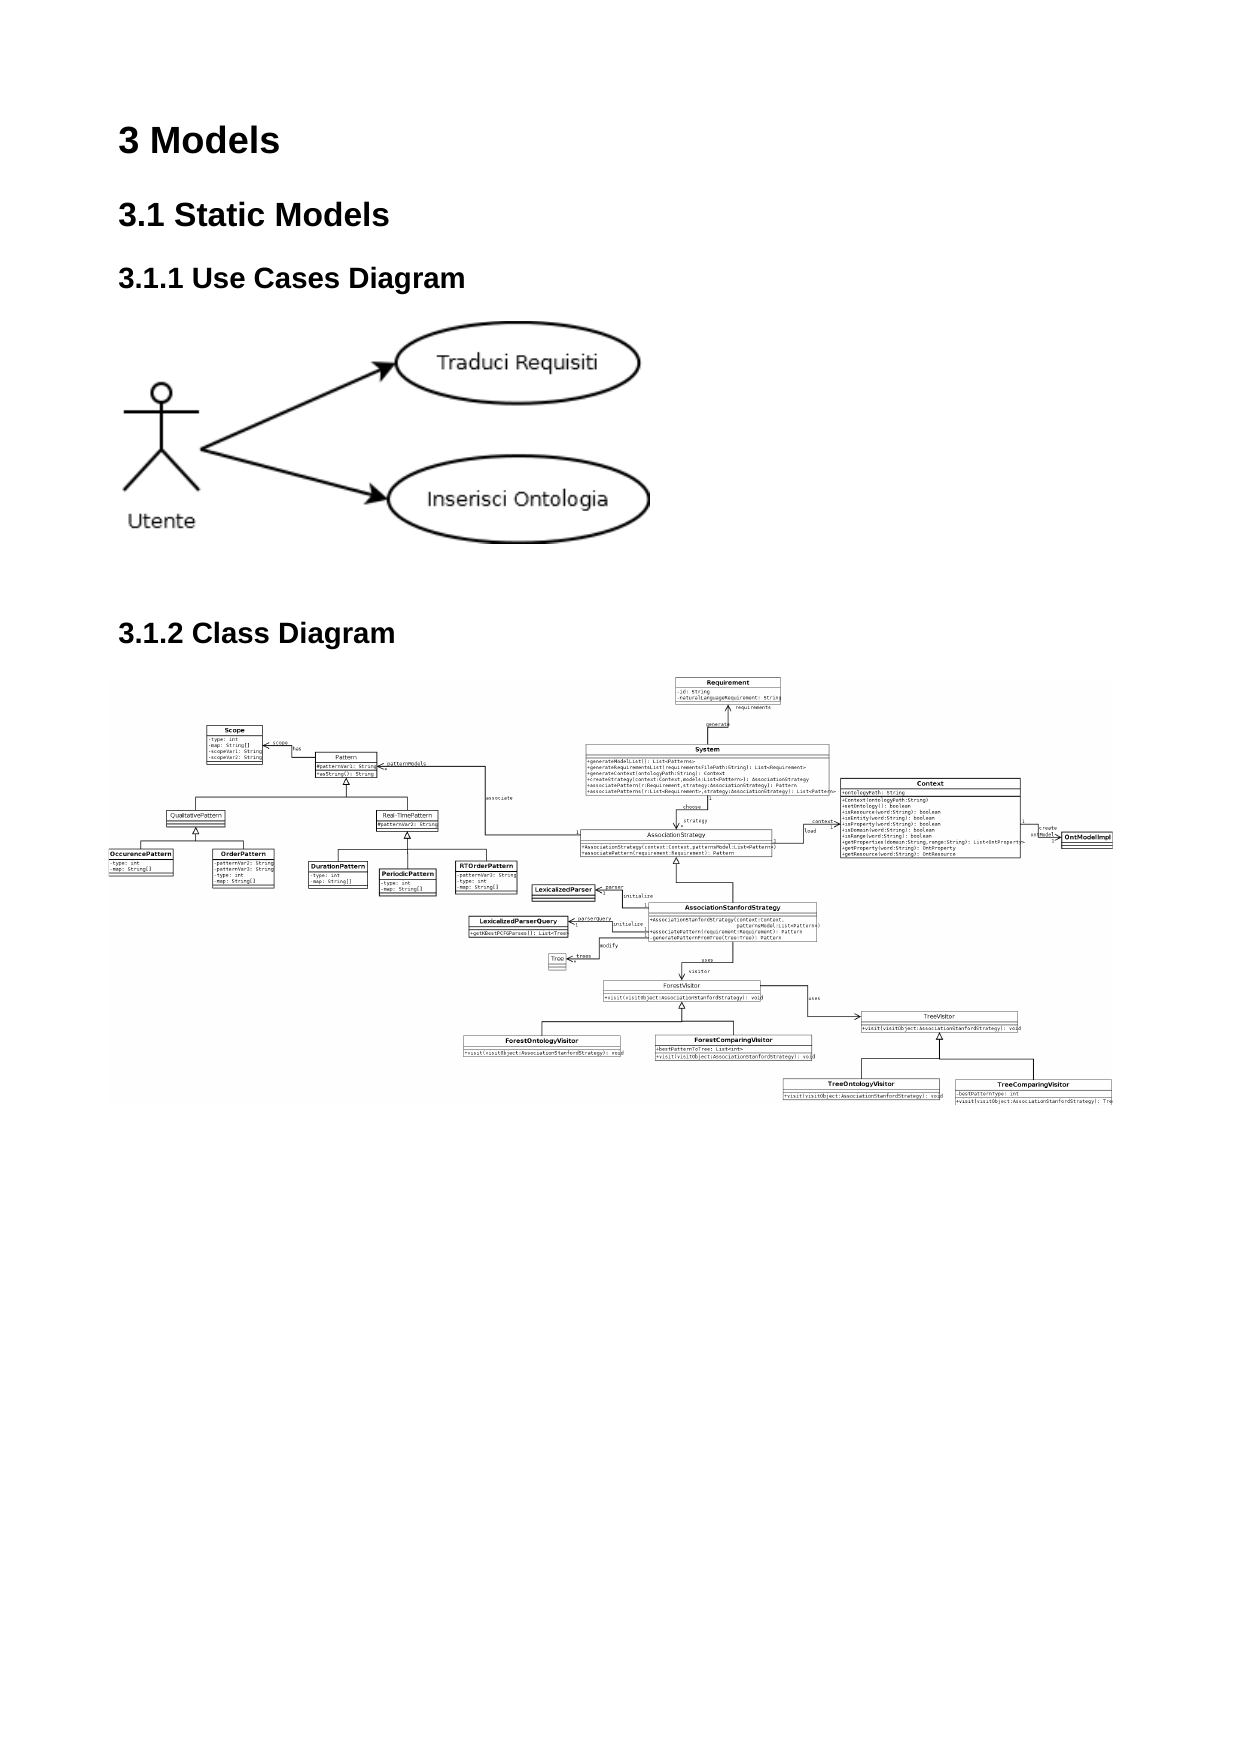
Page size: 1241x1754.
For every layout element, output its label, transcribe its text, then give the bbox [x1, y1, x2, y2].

subtitle 3.1.2 Class Diagram [118, 616, 1122, 650]
subtitle 3.1.1 Use Cases Diagram [118, 261, 1122, 294]
subtitle 3 Models [118, 118, 1122, 162]
picture [121, 321, 650, 544]
picture [108, 677, 1113, 1105]
subtitle 3.1 Static Models [118, 195, 1122, 234]
